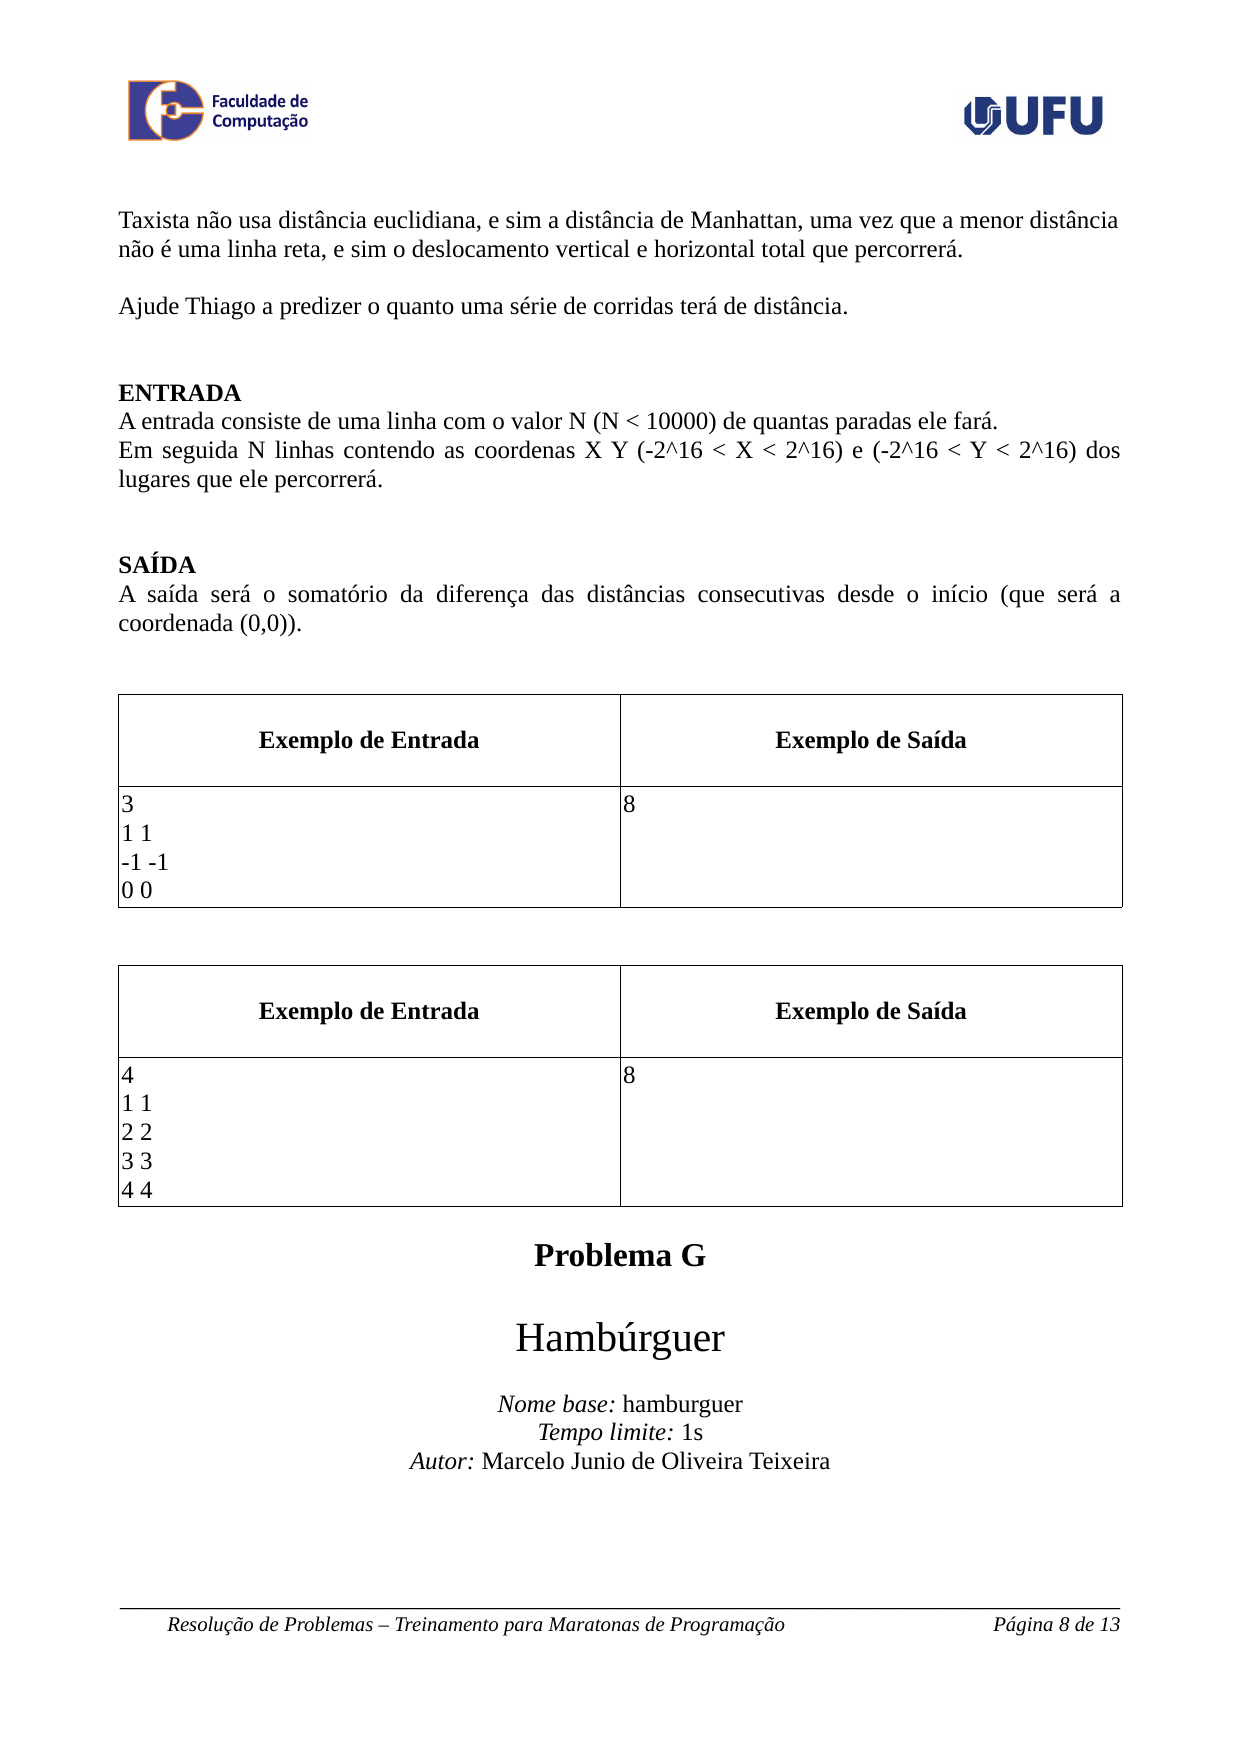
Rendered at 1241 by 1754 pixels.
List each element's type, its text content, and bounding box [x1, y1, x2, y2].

text Ajude Thiago a predizer o quanto uma série de corridas terá de distância. [118, 291, 1122, 320]
table_header Exemplo de Entrada [119, 966, 620, 1057]
text SAÍDA [118, 550, 1122, 579]
table_cell 8 [621, 787, 1122, 907]
table_header Exemplo de Saída [621, 695, 1122, 786]
text Nome base: hamburguer [118, 1389, 1122, 1417]
text Hambúrguer [118, 1312, 1122, 1360]
table_cell 8 [621, 1058, 1122, 1206]
text A saída será o somatório da diferença das distâncias consecutivas desde o início (que será a coordenada (0,0)). [118, 579, 1122, 636]
table_header Exemplo de Entrada [119, 695, 620, 786]
picture [126, 79, 310, 142]
text Autor: Marcelo Junio de Oliveira Teixeira [118, 1446, 1122, 1475]
text Em seguida N linhas contendo as coordenas X Y (-2^16 < X < 2^16) e (-2^16 < Y < 2^16) dos lugares que ele percorrerá. [118, 435, 1122, 493]
table_header Exemplo de Saída [621, 966, 1122, 1057]
text A entrada consiste de uma linha com o valor N (N < 10000) de quantas paradas ele fará. [118, 406, 1122, 435]
text ENTRADA [118, 378, 1122, 406]
text Tempo limite: 1s [118, 1417, 1122, 1446]
text Problema G [118, 1235, 1122, 1274]
table_cell 3 1 1 -1 -1 0 0 [119, 787, 620, 907]
text Taxista não usa distância euclidiana, e sim a distância de Manhattan, uma vez que a menor distância não é uma linha reta, e sim o deslocamento vertical e horizontal total que percorrerá. [118, 205, 1122, 263]
table_cell 4 1 1 2 2 3 3 4 4 [119, 1058, 620, 1206]
picture [950, 90, 1113, 141]
